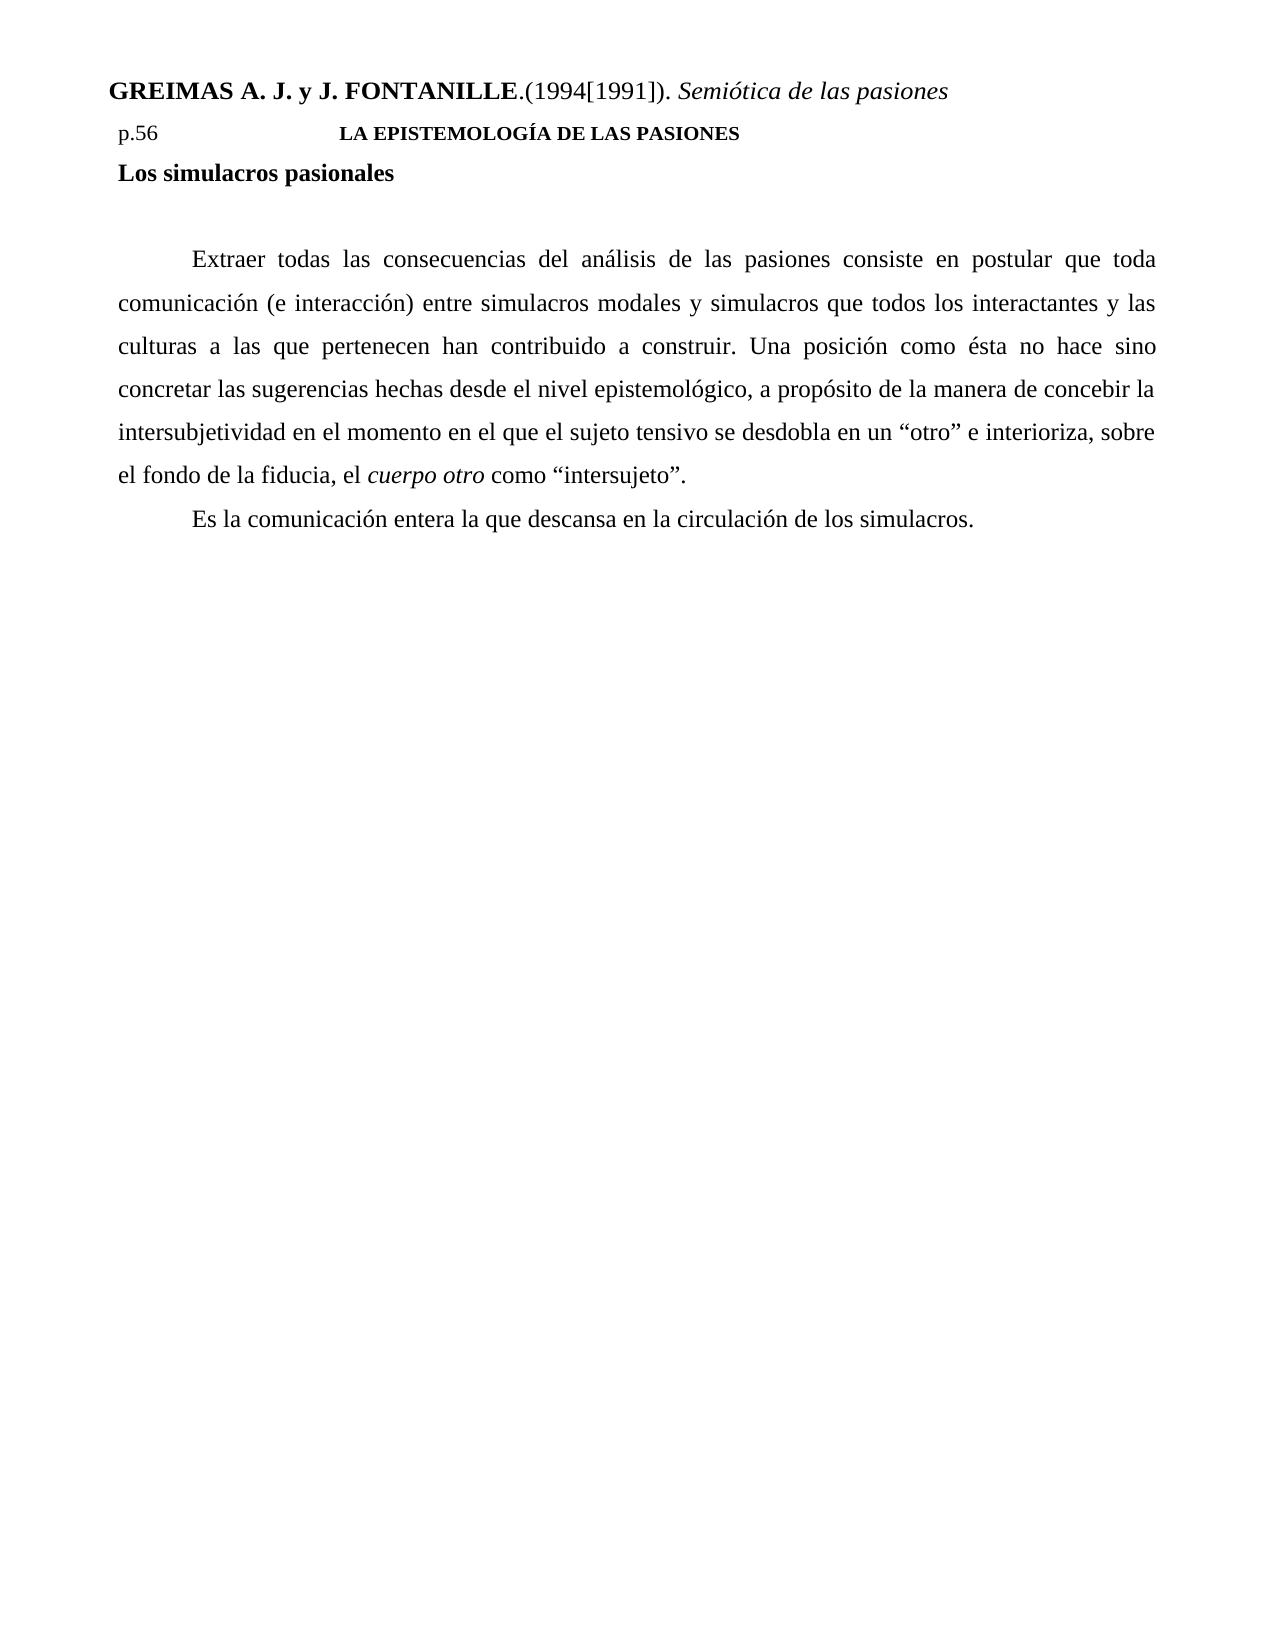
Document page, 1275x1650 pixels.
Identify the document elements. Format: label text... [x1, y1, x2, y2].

text Es la comunicación entera la que descansa en la circulación de los simulacros. [192, 504, 1169, 532]
text GREIMAS A. J. y J. FONTANILLE.(1994[1991]). Semiótica de las pasiones [108, 76, 1169, 105]
text p.56 LA EPISTEMOLOGÍA DE LAS PASIONES [118, 120, 1169, 146]
text Extraer todas las consecuencias del análisis de las pasiones consiste en postular que toda comunicación (e interacción) entre simulacros modales y simulacros que todos los interactantes y las culturas a las que pertenecen han contribuido a construir. Una posición como ésta no hace sino concretar las sugerencias hechas desde el nivel epistemológico, a propósito de la manera de concebir la intersubjetividad en el momento en el que el sujeto tensivo se desdobla en un “otro” e interioriza, sobre el fondo de la fiducia, el cuerpo otro como “intersujeto”. [118, 244, 1157, 489]
subtitle Los simulacros pasionales [118, 158, 1169, 187]
